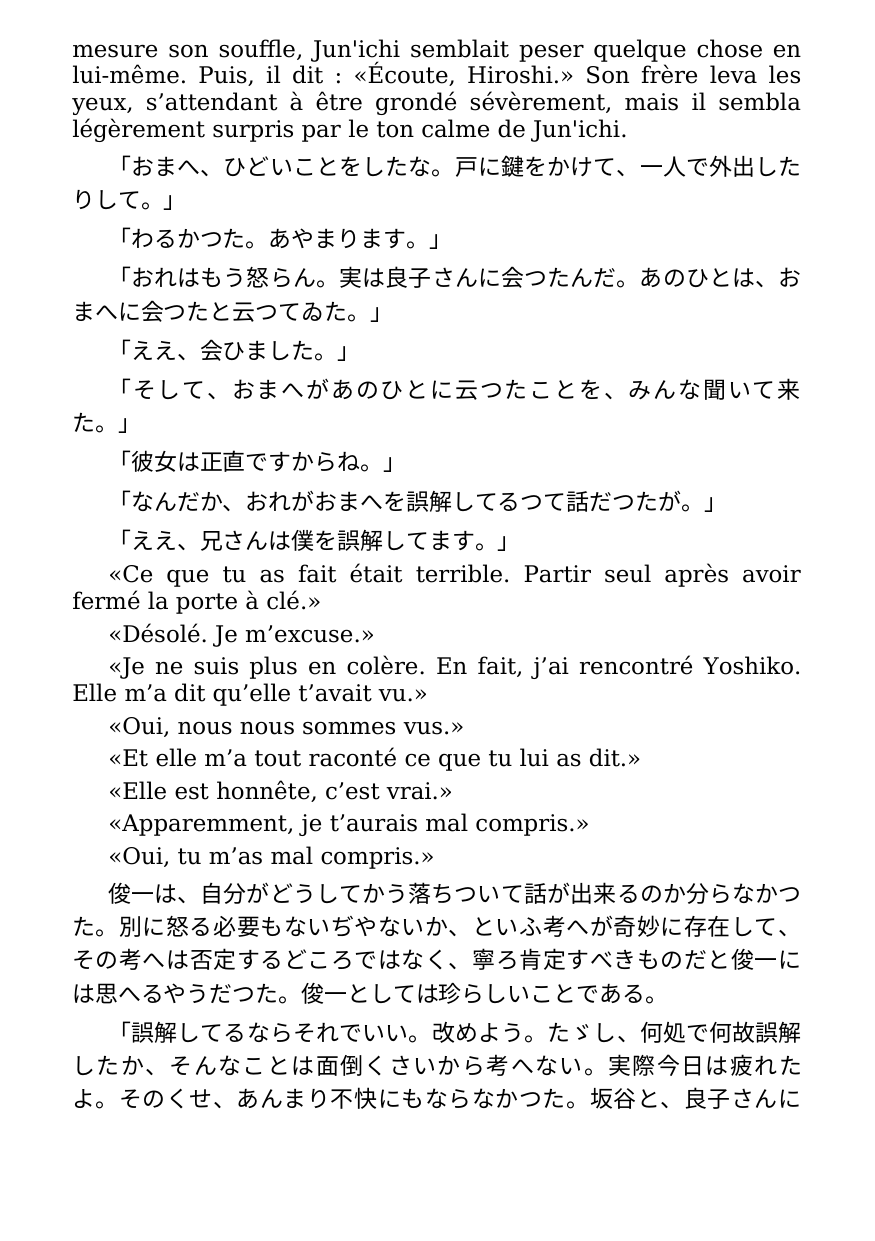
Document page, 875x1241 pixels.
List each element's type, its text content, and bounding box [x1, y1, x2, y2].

text 「そして、おまへがあのひとに云つたことを、みんな聞いて来た。」 [72, 372, 802, 438]
text 「わるかつた。あやまります。」 [72, 221, 802, 254]
text 「おまへ、ひどいことをしたな。戸に鍵をかけて、一人で外出したりして。」 [72, 149, 802, 215]
text «Je ne suis plus en colère. En fait, j’ai rencontré Yoshiko. Elle m’a dit qu’elle t’avait vu.» [72, 653, 802, 707]
text «Apparemment, je t’aurais mal compris.» [72, 811, 802, 837]
text 「ええ、会ひました。」 [72, 333, 802, 366]
text «Elle est honnête, c’est vrai.» [72, 778, 802, 805]
text «Et elle m’a tout raconté ce que tu lui as dit.» [72, 745, 802, 772]
text 「おれはもう怒らん。実は良子さんに会つたんだ。あのひとは、おまへに会つたと云つてゐた。」 [72, 260, 802, 327]
text «Oui, nous nous sommes vus.» [72, 713, 802, 739]
text «Oui, tu m’as mal compris.» [72, 843, 802, 870]
text mesure son souffle, Jun'ichi semblait peser quelque chose en lui-même. Puis, il dit : «Écoute, Hiroshi.» Son frère leva les yeux, s’attendant à être grondé sévèrement, mais il sembla légèrement surpris par le ton calme de Jun'ichi. [72, 36, 802, 143]
text «Désolé. Je m’excuse.» [72, 621, 802, 648]
text «Ce que tu as fait était terrible. Partir seul après avoir fermé la porte à clé.» [72, 562, 802, 615]
text 「ええ、兄さんは僕を誤解してます。」 [72, 522, 802, 556]
text 「なんだか、おれがおまへを誤解してるつて話だつたが。」 [72, 483, 802, 517]
text 「誤解してるならそれでいい。改めよう。たゞし、何処で何故誤解したか、そんなことは面倒くさいから考へない。実際今日は疲れたよ。そのくせ、あんまり不快にもならなかつた。坂谷と、良子さんに [72, 1015, 802, 1114]
text 「彼女は正直ですからね。」 [72, 444, 802, 477]
text 俊一は、自分がどうしてかう落ちついて話が出来るのか分らなかつた。別に怒る必要もないぢやないか、といふ考へが奇妙に存在して、その考へは否定するどころではなく、寧ろ肯定すべきものだと俊一には思へるやうだつた。俊一としては珍らしいことである。 [72, 876, 802, 1009]
